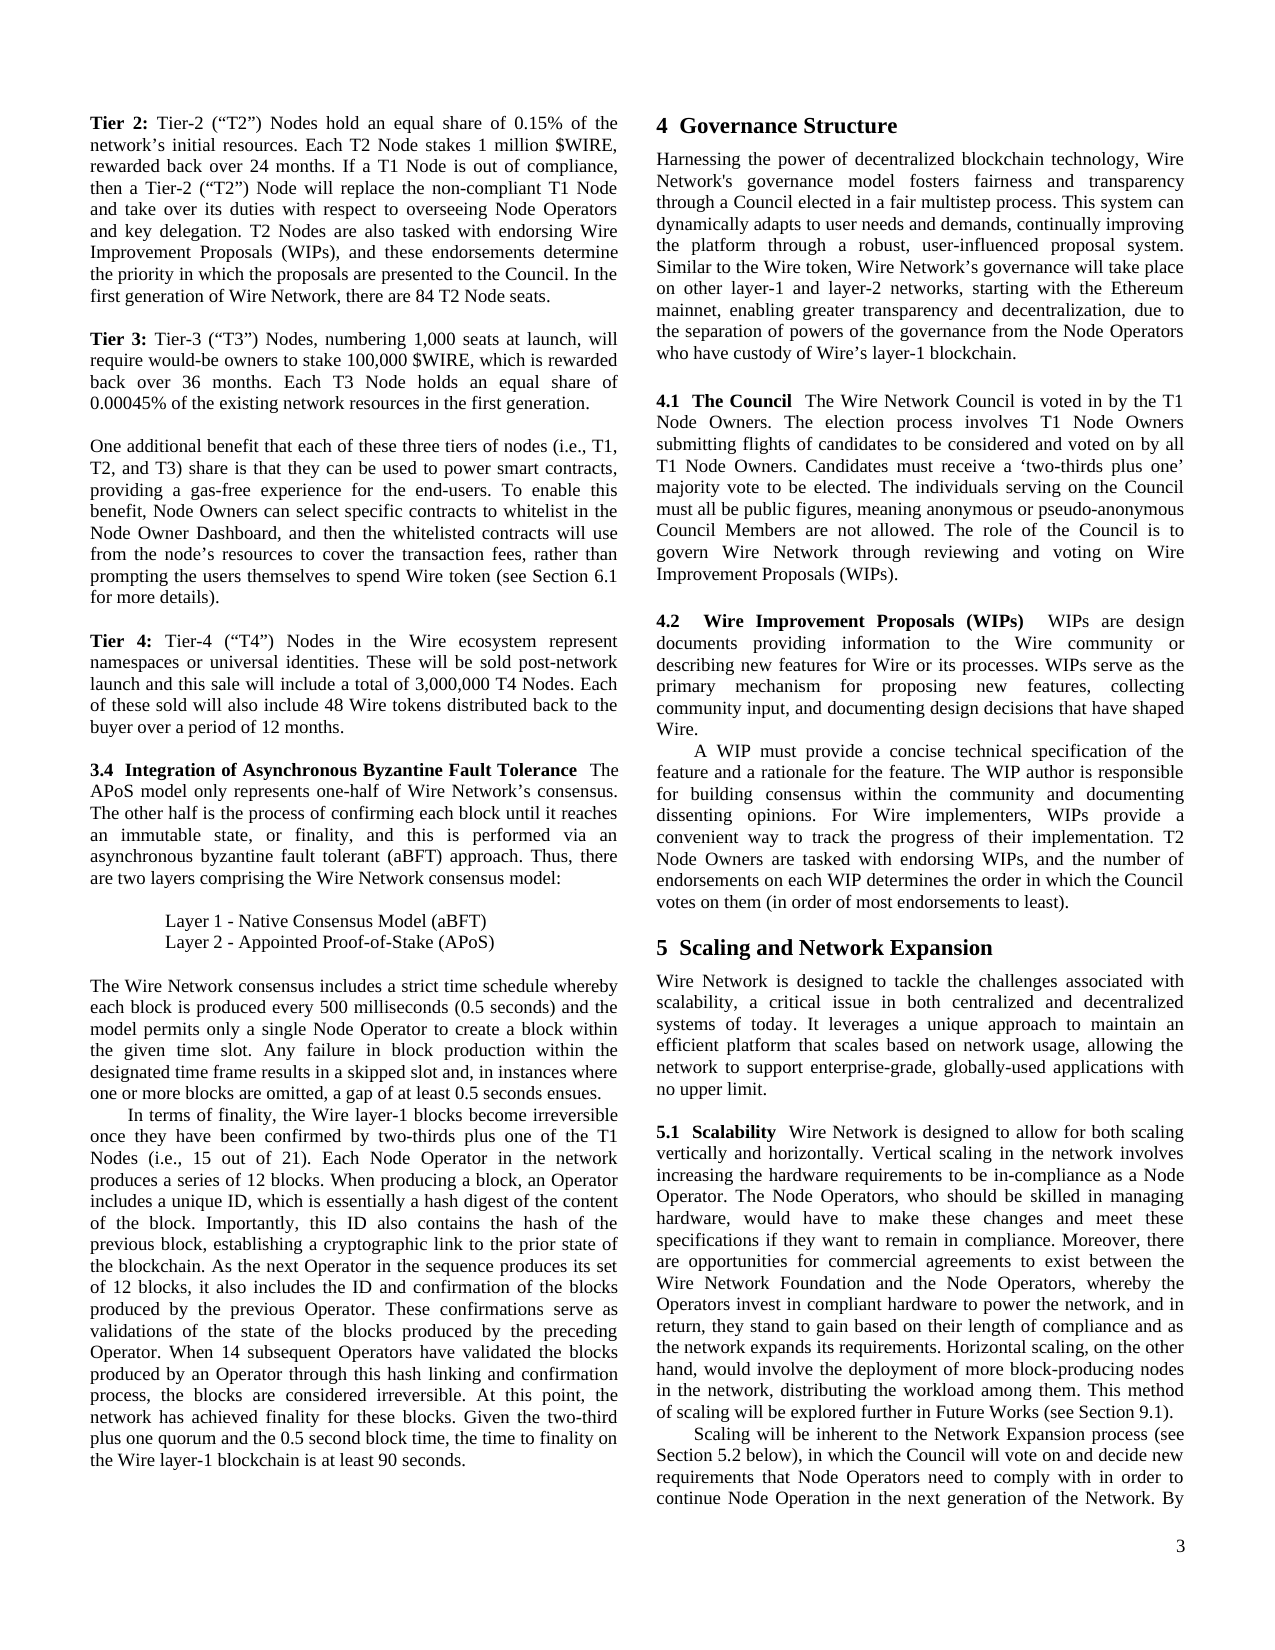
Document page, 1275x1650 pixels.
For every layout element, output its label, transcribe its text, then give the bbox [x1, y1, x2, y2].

text In terms of finality, the Wire layer-1 blocks become irreversible once they have been confirmed by two-thirds plus one of the T1 Nodes (i.e., 15 out of 21). Each Node Operator in the network produces a series of 12 blocks. When producing a block, an Operator includes a unique ID, which is essentially a hash digest of the content of the block. Importantly, this ID also contains the hash of the previous block, establishing a cryptographic link to the prior state of the blockchain. As the next Operator in the sequence produces its set of 12 blocks, it also includes the ID and confirmation of the blocks produced by the previous Operator. These confirmations serve as validations of the state of the blocks produced by the preceding Operator. When 14 subsequent Operators have validated the blocks produced by an Operator through this hash linking and confirmation process, the blocks are considered irreversible. At this point, the network has achieved finality for these blocks. Given the two-third plus one quorum and the 0.5 second block time, the time to finality on the Wire layer-1 blockchain is at least 90 seconds. [90, 1104, 619, 1470]
text A WIP must provide a concise technical specification of the feature and a rationale for the feature. The WIP author is responsible for building consensus within the community and documenting dissenting opinions. For Wire implementers, WIPs provide a convenient way to track the progress of their implementation. T2 Node Owners are tasked with endorsing WIPs, and the number of endorsements on each WIP determines the order in which the Council votes on them (in order of most endorsements to least). [656, 740, 1185, 912]
text Wire Network is designed to tackle the challenges associated with scalability, a critical issue in both centralized and decentralized systems of today. It leverages a unique approach to maintain an efficient platform that scales based on network usage, allowing the network to support enterprise-grade, globally-used applications with no upper limit. [656, 970, 1185, 1099]
text 3.4 Integration of Asynchronous Byzantine Fault Tolerance The APoS model only represents one-half of Wire Network’s consensus. The other half is the process of confirming each block until it reaches an immutable state, or finality, and this is performed via an asynchronous byzantine fault tolerant (aBFT) approach. Thus, there are two layers comprising the Wire Network consensus model: [90, 759, 619, 888]
text Scaling will be inherent to the Network Expansion process (see Section 5.2 below), in which the Council will vote on and decide new requirements that Node Operators need to comply with in order to continue Node Operation in the next generation of the Network. By [656, 1422, 1185, 1509]
text 4.2 Wire Improvement Proposals (WIPs) WIPs are design documents providing information to the Wire community or describing new features for Wire or its processes. WIPs serve as the primary mechanism for proposing new features, collecting community input, and documenting design decisions that have shaped Wire. [656, 610, 1185, 740]
text Tier 4: Tier-4 (“T4”) Nodes in the Wire ecosystem represent namespaces or universal identities. These will be sold post-network launch and this sale will include a total of 3,000,000 T4 Nodes. Each of these sold will also include 48 Wire tokens distributed back to the buyer over a period of 12 months. [90, 629, 619, 737]
text 5 Scaling and Network Expansion [656, 934, 1185, 960]
text Tier 3: Tier-3 (“T3”) Nodes, numbering 1,000 seats at launch, will require would-be owners to stake 100,000 $WIRE, which is rewarded back over 36 months. Each T3 Node holds an equal share of 0.00045% of the existing network resources in the first generation. [90, 328, 619, 414]
text 5.1 Scalability Wire Network is designed to allow for both scaling vertically and horizontally. Vertical scaling in the network involves increasing the hardware requirements to be in-compliance as a Node Operator. The Node Operators, who should be skilled in managing hardware, would have to make these changes and meet these specifications if they want to remain in compliance. Moreover, there are opportunities for commercial agreements to exist between the Wire Network Foundation and the Node Operators, whereby the Operators invest in compliant hardware to power the network, and in return, they stand to gain based on their length of compliance and as the network expands its requirements. Horizontal scaling, on the other hand, would involve the deployment of more block-producing nodes in the network, distributing the workload among them. This method of scaling will be explored further in Future Works (see Section 9.1). [656, 1121, 1185, 1422]
text The Wire Network consensus includes a strict time schedule whereby each block is produced every 500 milliseconds (0.5 seconds) and the model permits only a single Node Operator to create a block within the given time slot. Any failure in block production within the designated time frame results in a skipped slot and, in instances where one or more blocks are omitted, a gap of at least 0.5 seconds ensues. [90, 974, 619, 1104]
text Layer 1 - Native Consensus Model (aBFT) [165, 910, 619, 931]
text Layer 2 - Appointed Proof-of-Stake (APoS) [165, 931, 619, 953]
text 4 Governance Structure [656, 112, 1185, 138]
text Harnessing the power of decentralized blockchain technology, Wire Network's governance model fosters fairness and transparency through a Council elected in a fair multistep process. This system can dynamically adapts to user needs and demands, continually improving the platform through a robust, user-influenced proposal system. Similar to the Wire token, Wire Network’s governance will take place on other layer-1 and layer-2 networks, starting with the Ethereum mainnet, enabling greater transparency and decentralization, due to the separation of powers of the governance from the Node Operators who have custody of Wire’s layer-1 blockchain. [656, 148, 1185, 363]
text One additional benefit that each of these three tiers of nodes (i.e., T1, T2, and T3) share is that they can be used to power smart contracts, providing a gas-free experience for the end-users. To enable this benefit, Node Owners can select specific contracts to whitelist in the Node Owner Dashboard, and then the whitelisted contracts will use from the node’s resources to cover the transaction fees, rather than prompting the users themselves to spend Wire token (see Section 6.1 for more details). [90, 435, 619, 608]
text 4.1 The Council The Wire Network Council is voted in by the T1 Node Owners. The election process involves T1 Node Owners submitting flights of candidates to be considered and voted on by all T1 Node Owners. Candidates must receive a ‘two-thirds plus one’ majority vote to be elected. The individuals serving on the Council must all be public figures, meaning anonymous or pseudo-anonymous Council Members are not allowed. The role of the Council is to govern Wire Network through reviewing and voting on Wire Improvement Proposals (WIPs). [656, 390, 1185, 584]
text Tier 2: Tier-2 (“T2”) Nodes hold an equal share of 0.15% of the network’s initial resources. Each T2 Node stakes 1 million $WIRE, rewarded back over 24 months. If a T1 Node is out of compliance, then a Tier-2 (“T2”) Node will replace the non-compliant T1 Node and take over its duties with respect to overseeing Node Operators and key delegation. T2 Nodes are also tasked with endorsing Wire Improvement Proposals (WIPs), and these endorsements determine the priority in which the proposals are presented to the Council. In the first generation of Wire Network, there are 84 T2 Node seats. [90, 112, 619, 306]
